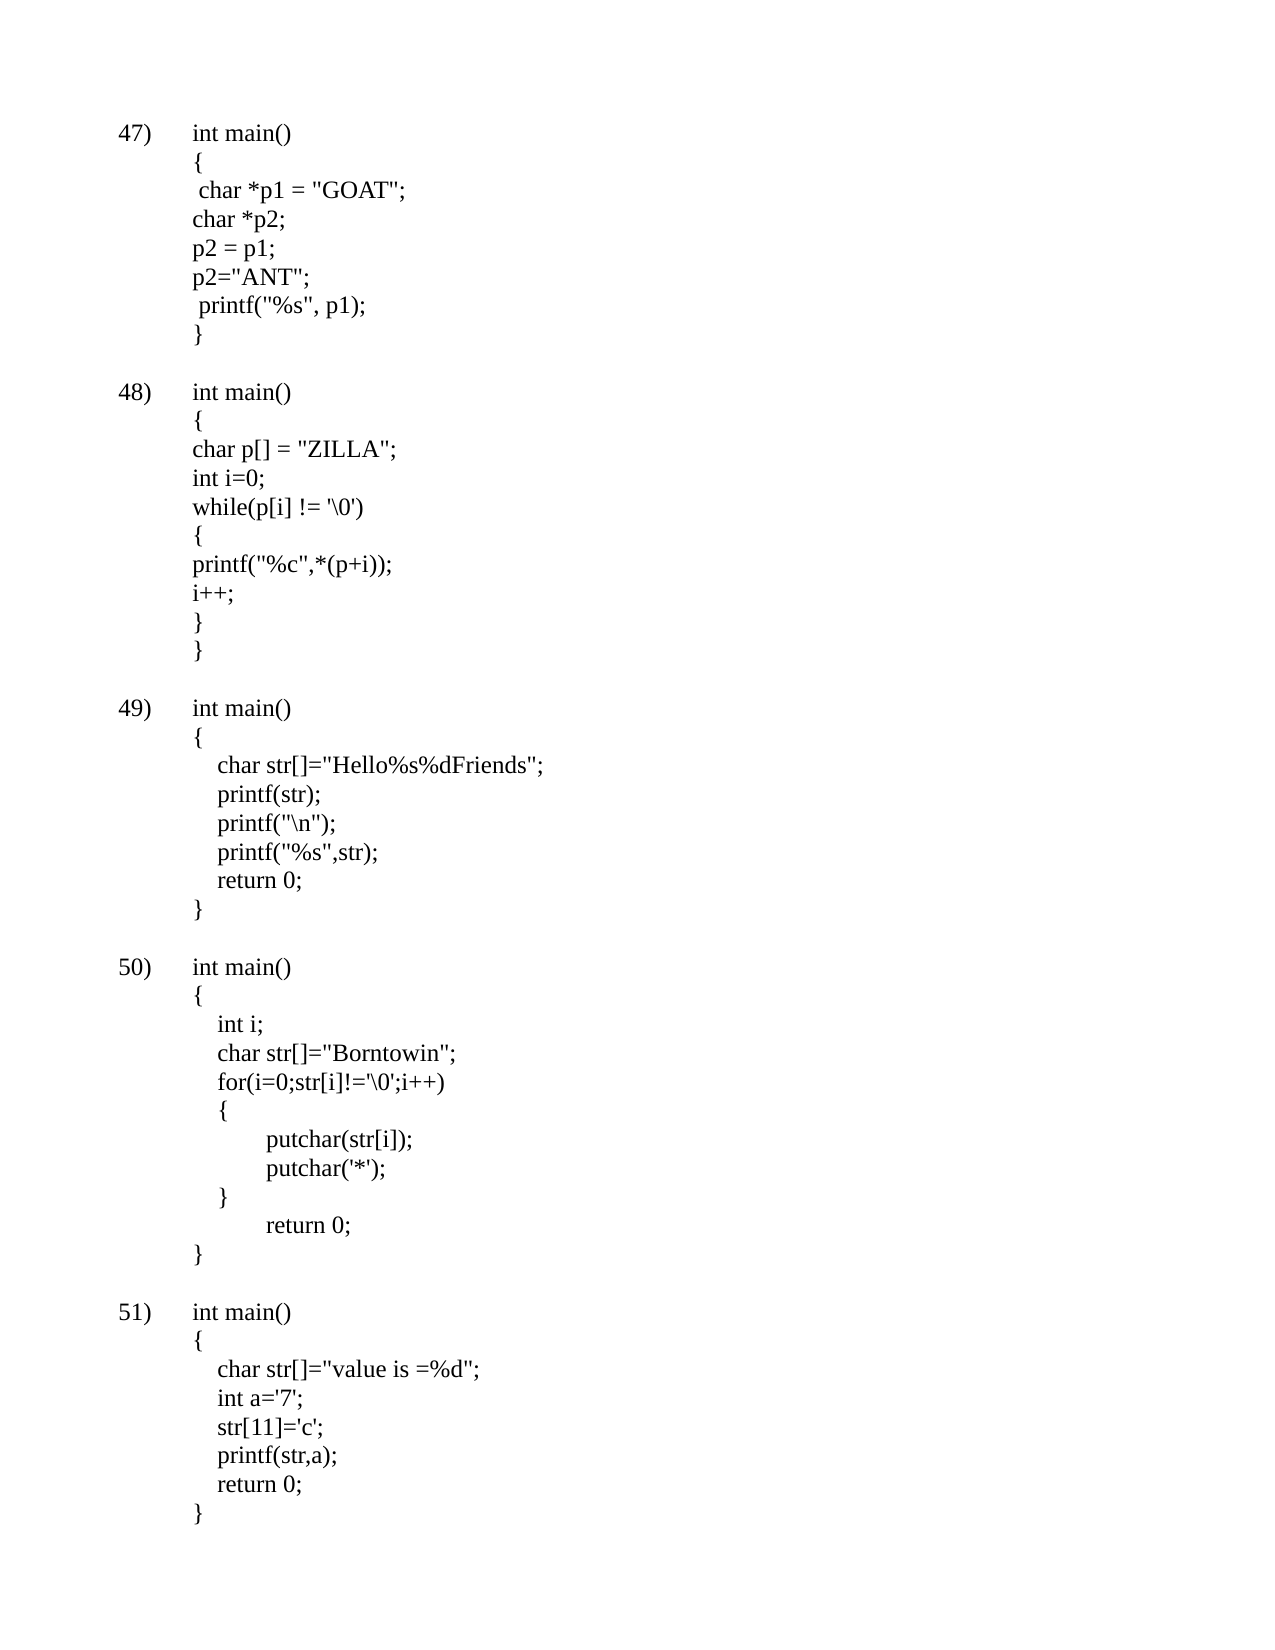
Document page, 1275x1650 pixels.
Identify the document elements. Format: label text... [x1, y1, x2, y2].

text { [118, 1326, 1157, 1354]
text { [118, 147, 1157, 176]
text int i=0; [118, 463, 1157, 492]
text putchar(str[i]); [118, 1124, 1157, 1153]
text { [118, 722, 1157, 751]
text } [118, 607, 1157, 636]
text 51) int main() [118, 1297, 1157, 1326]
text } [118, 894, 1157, 923]
text 50) int main() [118, 952, 1157, 981]
text } [118, 1239, 1157, 1268]
text while(p[i] != '\0') [118, 492, 1157, 521]
text str[11]='c'; [118, 1412, 1157, 1441]
text } [118, 1498, 1157, 1527]
text } [118, 1182, 1157, 1211]
text char p[] = "ZILLA"; [118, 434, 1157, 463]
text char str[]="value is =%d"; [118, 1354, 1157, 1383]
text for(i=0;str[i]!='\0';i++) [118, 1067, 1157, 1096]
text printf(str,a); [118, 1441, 1157, 1469]
text printf("\n"); [118, 808, 1157, 837]
text } [118, 636, 1157, 664]
text int i; [118, 1009, 1157, 1038]
text return 0; [118, 866, 1157, 894]
text { [118, 981, 1157, 1009]
text char *p2; [118, 204, 1157, 233]
text return 0; [118, 1469, 1157, 1498]
text 47) int main() [118, 118, 1157, 147]
text printf(str); [118, 779, 1157, 808]
text char str[]="Borntowin"; [118, 1038, 1157, 1067]
text int a='7'; [118, 1383, 1157, 1412]
text { [118, 406, 1157, 434]
text putchar('*'); [118, 1153, 1157, 1182]
text { [118, 521, 1157, 549]
text p2="ANT"; [118, 262, 1157, 291]
text 48) int main() [118, 377, 1157, 406]
text 49) int main() [118, 693, 1157, 722]
text { [118, 1096, 1157, 1124]
text char *p1 = "GOAT"; [118, 176, 1157, 204]
text printf("%s", p1); [118, 291, 1157, 319]
text char str[]="Hello%s%dFriends"; [118, 751, 1157, 779]
text return 0; [118, 1211, 1157, 1239]
text } [118, 319, 1157, 348]
text i++; [118, 578, 1157, 607]
text printf("%s",str); [118, 837, 1157, 866]
text printf("%c",*(p+i)); [118, 549, 1157, 578]
text p2 = p1; [118, 233, 1157, 262]
